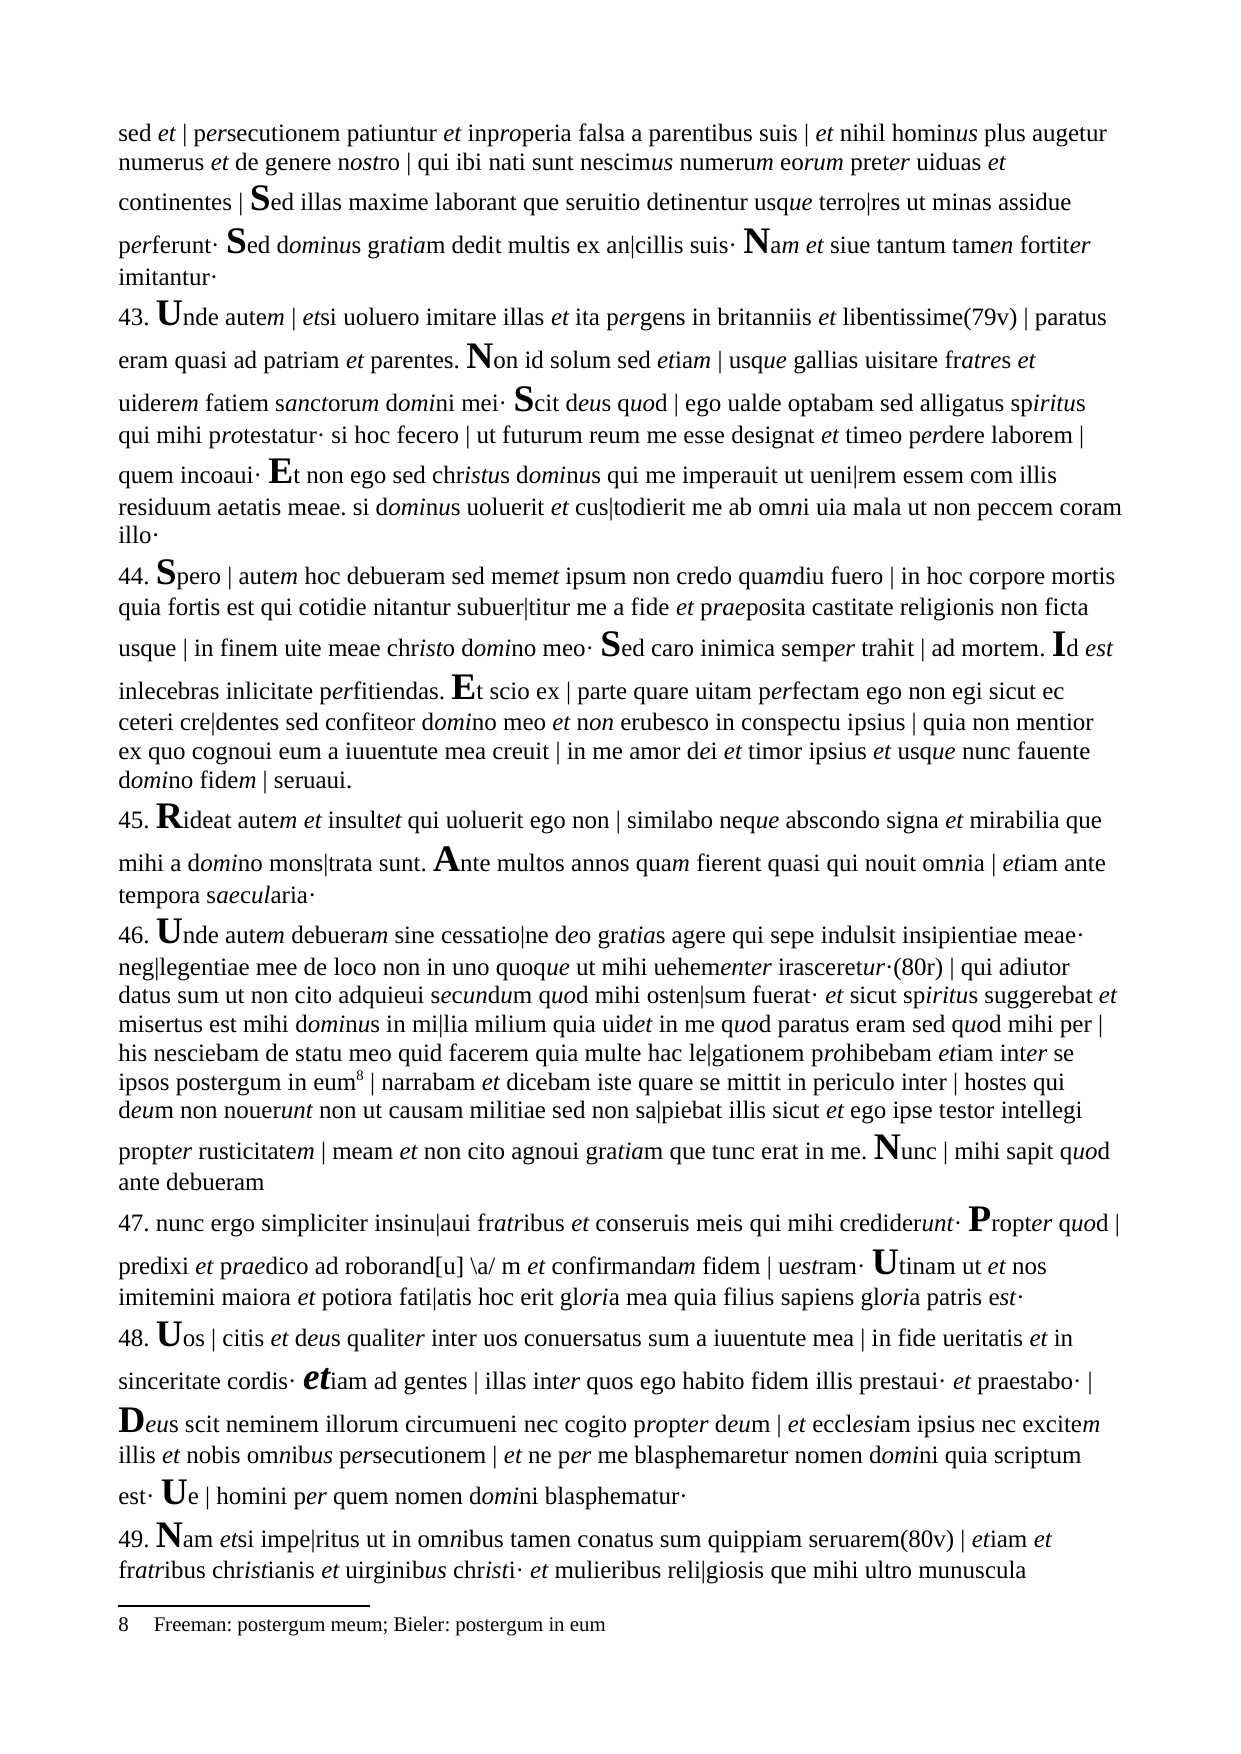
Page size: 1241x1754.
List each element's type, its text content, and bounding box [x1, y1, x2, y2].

text Freeman: postergum meum; Bieler: postergum in eum [118, 1612, 1122, 1636]
text 47. nunc ergo simpliciter insinu|aui fratribus et conseruis meis qui mihi crediderunt· Propter quod | predixi et praedico ad roborand[u] \a/ m et confirmandam fidem | uestram· Utinam ut et nos imitemini maiora et potiora fati|atis hoc erit gloria mea quia filius sapiens gloria patris est· [118, 1196, 1122, 1311]
text 48. Uos | citis et deus qualiter inter uos conuersatus sum a iuuentute mea | in fide ueritatis et in sinceritate cordis· etiam ad gentes | illas inter quos ego habito fidem illis prestaui· et praestabo· | Deus scit neminem illorum circumueni nec cogito propter deum | et ecclesiam ipsius nec excitem illis et nobis omnibus persecutionem | et ne per me blasphemaretur nomen domini quia scriptum est· Ue | homini per quem nomen domini blasphematur· [118, 1311, 1122, 1512]
text 49. Nam etsi impe|ritus ut in omnibus tamen conatus sum quippiam seruarem(80v) | etiam et fratribus christianis et uirginibus christi· et mulieribus reli|giosis que mihi ultro munuscula [118, 1512, 1122, 1584]
text 44. Spero | autem hoc debueram sed memet ipsum non credo quamdiu fuero | in hoc corpore mortis quia fortis est qui cotidie nitantur subuer|titur me a fide et praeposita castitate religionis non ficta usque | in finem uite meae christo domino meo· Sed caro inimica semper trahit | ad mortem. Id est inlecebras inlicitate perfitiendas. Et scio ex | parte quare uitam perfectam ego non egi sicut ec ceteri cre|dentes sed confiteor domino meo et non erubesco in conspectu ipsius | quia non mentior ex quo cognoui eum a iuuentute mea creuit | in me amor dei et timor ipsius et usque nunc fauente domino fidem | seruaui. [118, 549, 1122, 794]
text 45. Rideat autem et insultet qui uoluerit ego non | similabo neque abscondo signa et mirabilia que mihi a domino mons|trata sunt. Ante multos annos quam fierent quasi qui nouit omnia | etiam ante tempora saecularia· [118, 794, 1122, 909]
text 46. Unde autem debueram sine cessatio|ne deo gratias agere qui sepe indulsit insipientiae meae· neg|legentiae mee de loco non in uno quoque ut mihi uehementer irasceretur·(80r) | qui adiutor datus sum ut non cito adquieui secundum quod mihi osten|sum fuerat· et sicut spiritus suggerebat et misertus est mihi dominus in mi|lia milium quia uidet in me quod paratus eram sed quod mihi per | his nesciebam de statu meo quid facerem quia multe hac le|gationem prohibebam etiam inter se ipsos postergum in eum | narrabam et dicebam iste quare se mittit in periculo inter | hostes qui deum non nouerunt non ut causam militiae sed non sa|piebat illis sicut et ego ipse testor intellegi propter rusticitatem | meam et non cito agnoui gratiam que tunc erat in me. Nunc | mihi sapit quod ante debueram [118, 909, 1122, 1196]
text 43. Unde autem | etsi uoluero imitare illas et ita pergens in britanniis et libentissime(79v) | paratus eram quasi ad patriam et parentes. Non id solum sed etiam | usque gallias uisitare fratres et uiderem fatiem sanctorum domini mei· Scit deus quod | ego ualde optabam sed alligatus spiritus qui mihi protestatur· si hoc fecero | ut futurum reum me esse designat et timeo perdere laborem | quem incoaui· Et non ego sed christus dominus qui me imperauit ut ueni|rem essem com illis residuum aetatis meae. si dominus uoluerit et cus|todierit me ab omni uia mala ut non peccem coram illo· [118, 291, 1122, 549]
text sed et | persecutionem patiuntur et inproperia falsa a parentibus suis | et nihil hominus plus augetur numerus et de genere nostro | qui ibi nati sunt nescimus numerum eorum preter uiduas et continentes | Sed illas maxime laborant que seruitio detinentur usque terro|res ut minas assidue perferunt· Sed dominus gratiam dedit multis ex an|cillis suis· Nam et siue tantum tamen fortiter imitantur· [118, 118, 1122, 291]
